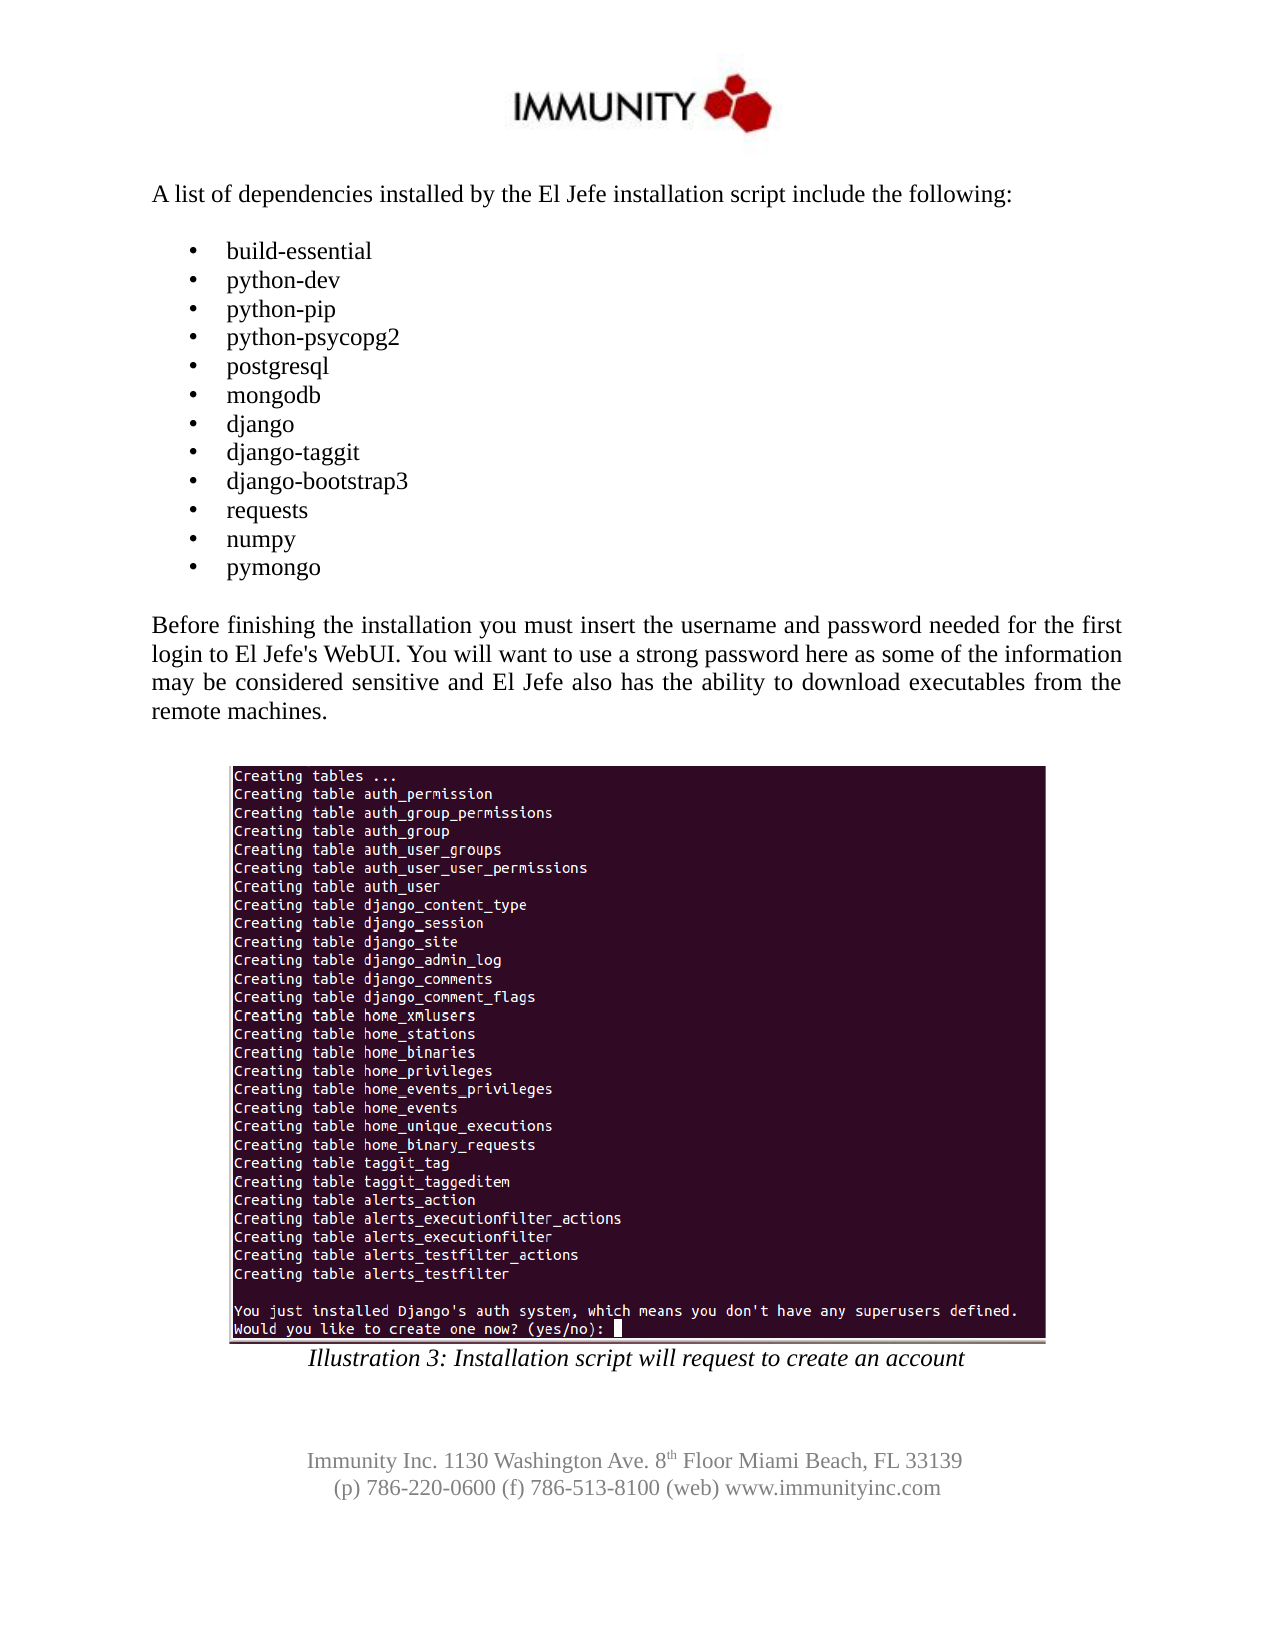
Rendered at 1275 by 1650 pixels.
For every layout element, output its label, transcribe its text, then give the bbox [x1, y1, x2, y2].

list build-essential [189, 236, 1123, 265]
picture [493, 54, 783, 160]
text A list of dependencies installed by the El Jefe installation script include the following: [151, 179, 1123, 207]
list requests [189, 495, 1123, 524]
list django-bootstrap3 [189, 466, 1123, 495]
list python-psycopg2 [189, 322, 1123, 351]
list django [189, 409, 1123, 437]
list numpy [189, 524, 1123, 552]
list postgresql [189, 351, 1123, 380]
text Before finishing the installation you must insert the username and password needed for the first login to El Jefe's WebUI. You will want to use a strong password here as some of the information may be considered sensitive and El Jefe also has the ability to download executables from the remote machines. [151, 610, 1123, 725]
picture [229, 766, 1046, 1344]
list pymongo [189, 552, 1123, 581]
text Illustration 3: Installation script will request to create an account [194, 766, 1081, 1372]
list python-pip [189, 294, 1123, 322]
list python-dev [189, 265, 1123, 294]
list django-taggit [189, 437, 1123, 466]
list mongodb [189, 380, 1123, 409]
